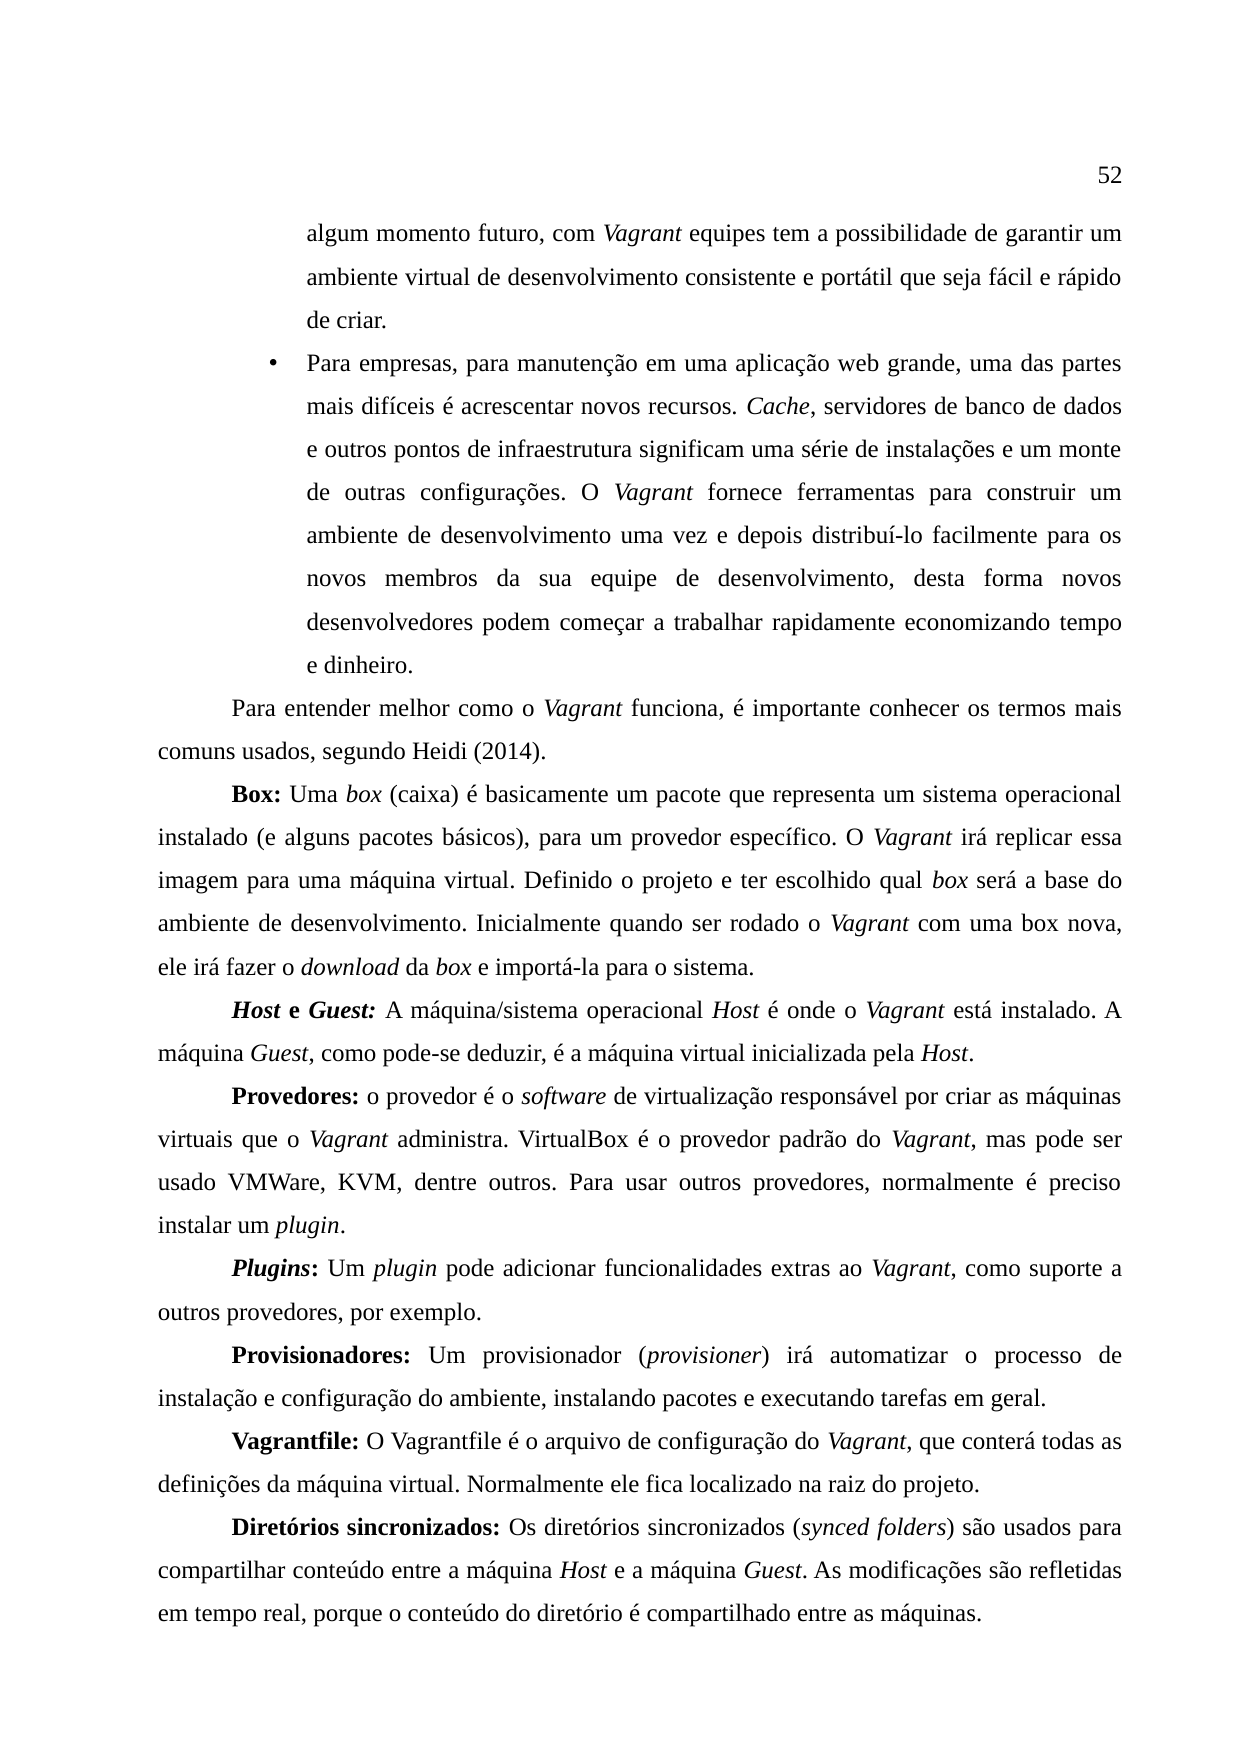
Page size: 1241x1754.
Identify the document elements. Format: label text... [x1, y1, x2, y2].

text Plugins: Um plugin pode adicionar funcionalidades extras ao Vagrant, como suporte a outros provedores, por exemplo. [158, 1253, 1122, 1325]
text Para entender melhor como o Vagrant funciona, é importante conhecer os termos mais comuns usados, segundo Heidi (2014). [158, 693, 1122, 765]
text Provedores: o provedor é o software de virtualização responsável por criar as máquinas virtuais que o Vagrant administra. VirtualBox é o provedor padrão do Vagrant, mas pode ser usado VMWare, KVM, dentre outros. Para usar outros provedores, normalmente é preciso instalar um plugin. [158, 1081, 1122, 1239]
text Host e Guest: A máquina/sistema operacional Host é onde o Vagrant está instalado. A máquina Guest, como pode-se deduzir, é a máquina virtual inicializada pela Host. [158, 995, 1122, 1067]
text Provisionadores: Um provisionador (provisioner) irá automatizar o processo de instalação e configuração do ambiente, instalando pacotes e executando tarefas em geral. [158, 1340, 1122, 1412]
text Box: Uma box (caixa) é basicamente um pacote que representa um sistema operacional instalado (e alguns pacotes básicos), para um provedor específico. O Vagrant irá replicar essa imagem para uma máquina virtual. Definido o projeto e ter escolhido qual box será a base do ambiente de desenvolvimento. Inicialmente quando ser rodado o Vagrant com uma box nova, ele irá fazer o download da box e importá-la para o sistema. [158, 779, 1122, 980]
text Vagrantfile: O Vagrantfile é o arquivo de configuração do Vagrant, que conterá todas as definições da máquina virtual. Normalmente ele fica localizado na raiz do projeto. [158, 1426, 1122, 1498]
text Diretórios sincronizados: Os diretórios sincronizados (synced folders) são usados para compartilhar conteúdo entre a máquina Host e a máquina Guest. As modificações são refletidas em tempo real, porque o conteúdo do diretório é compartilhado entre as máquinas. [158, 1512, 1122, 1627]
list Para empresas, para manutenção em uma aplicação web grande, uma das partes mais difíceis é acrescentar novos recursos. Cache, servidores de banco de dados e outros pontos de infraestrutura significam uma série de instalações e um monte de outras configurações. O Vagrant fornece ferramentas para construir um ambiente de desenvolvimento uma vez e depois distribuí-lo facilmente para os novos membros da sua equipe de desenvolvimento, desta forma novos desenvolvedores podem começar a trabalhar rapidamente economizando tempo e dinheiro. [269, 348, 1122, 678]
list algum momento futuro, com Vagrant equipes tem a possibilidade de garantir um ambiente virtual de desenvolvimento consistente e portátil que seja fácil e rápido de criar. [269, 218, 1122, 333]
